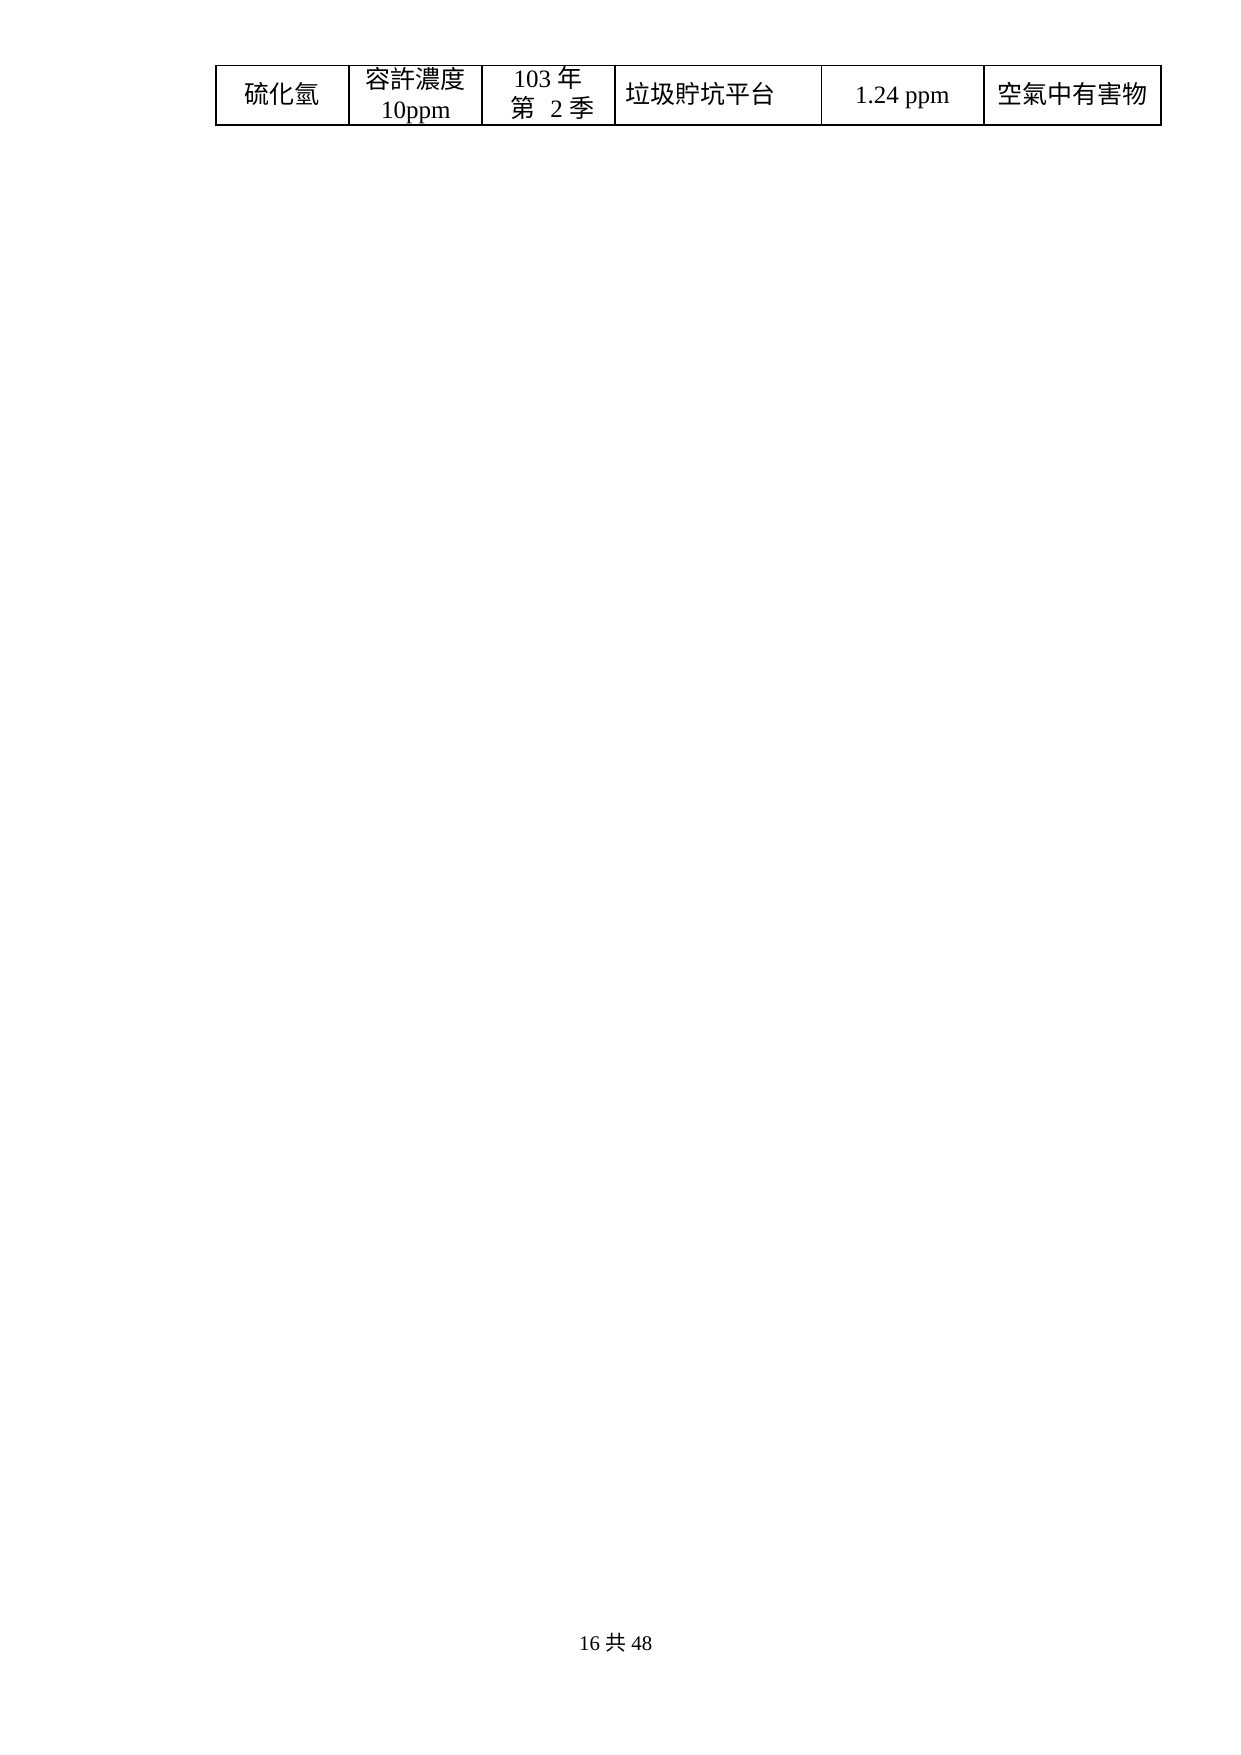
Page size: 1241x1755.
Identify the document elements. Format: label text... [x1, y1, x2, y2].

table_cell 垃圾貯坑平台 [616, 66, 821, 124]
table_cell 1.24 ppm [822, 66, 983, 124]
table_cell 103 年 第 2 季 [483, 66, 614, 124]
table_cell 硫化氫 [217, 66, 348, 124]
table_cell 空氣中有害物 [985, 66, 1160, 124]
table_cell 容許濃度 10ppm [350, 66, 481, 124]
